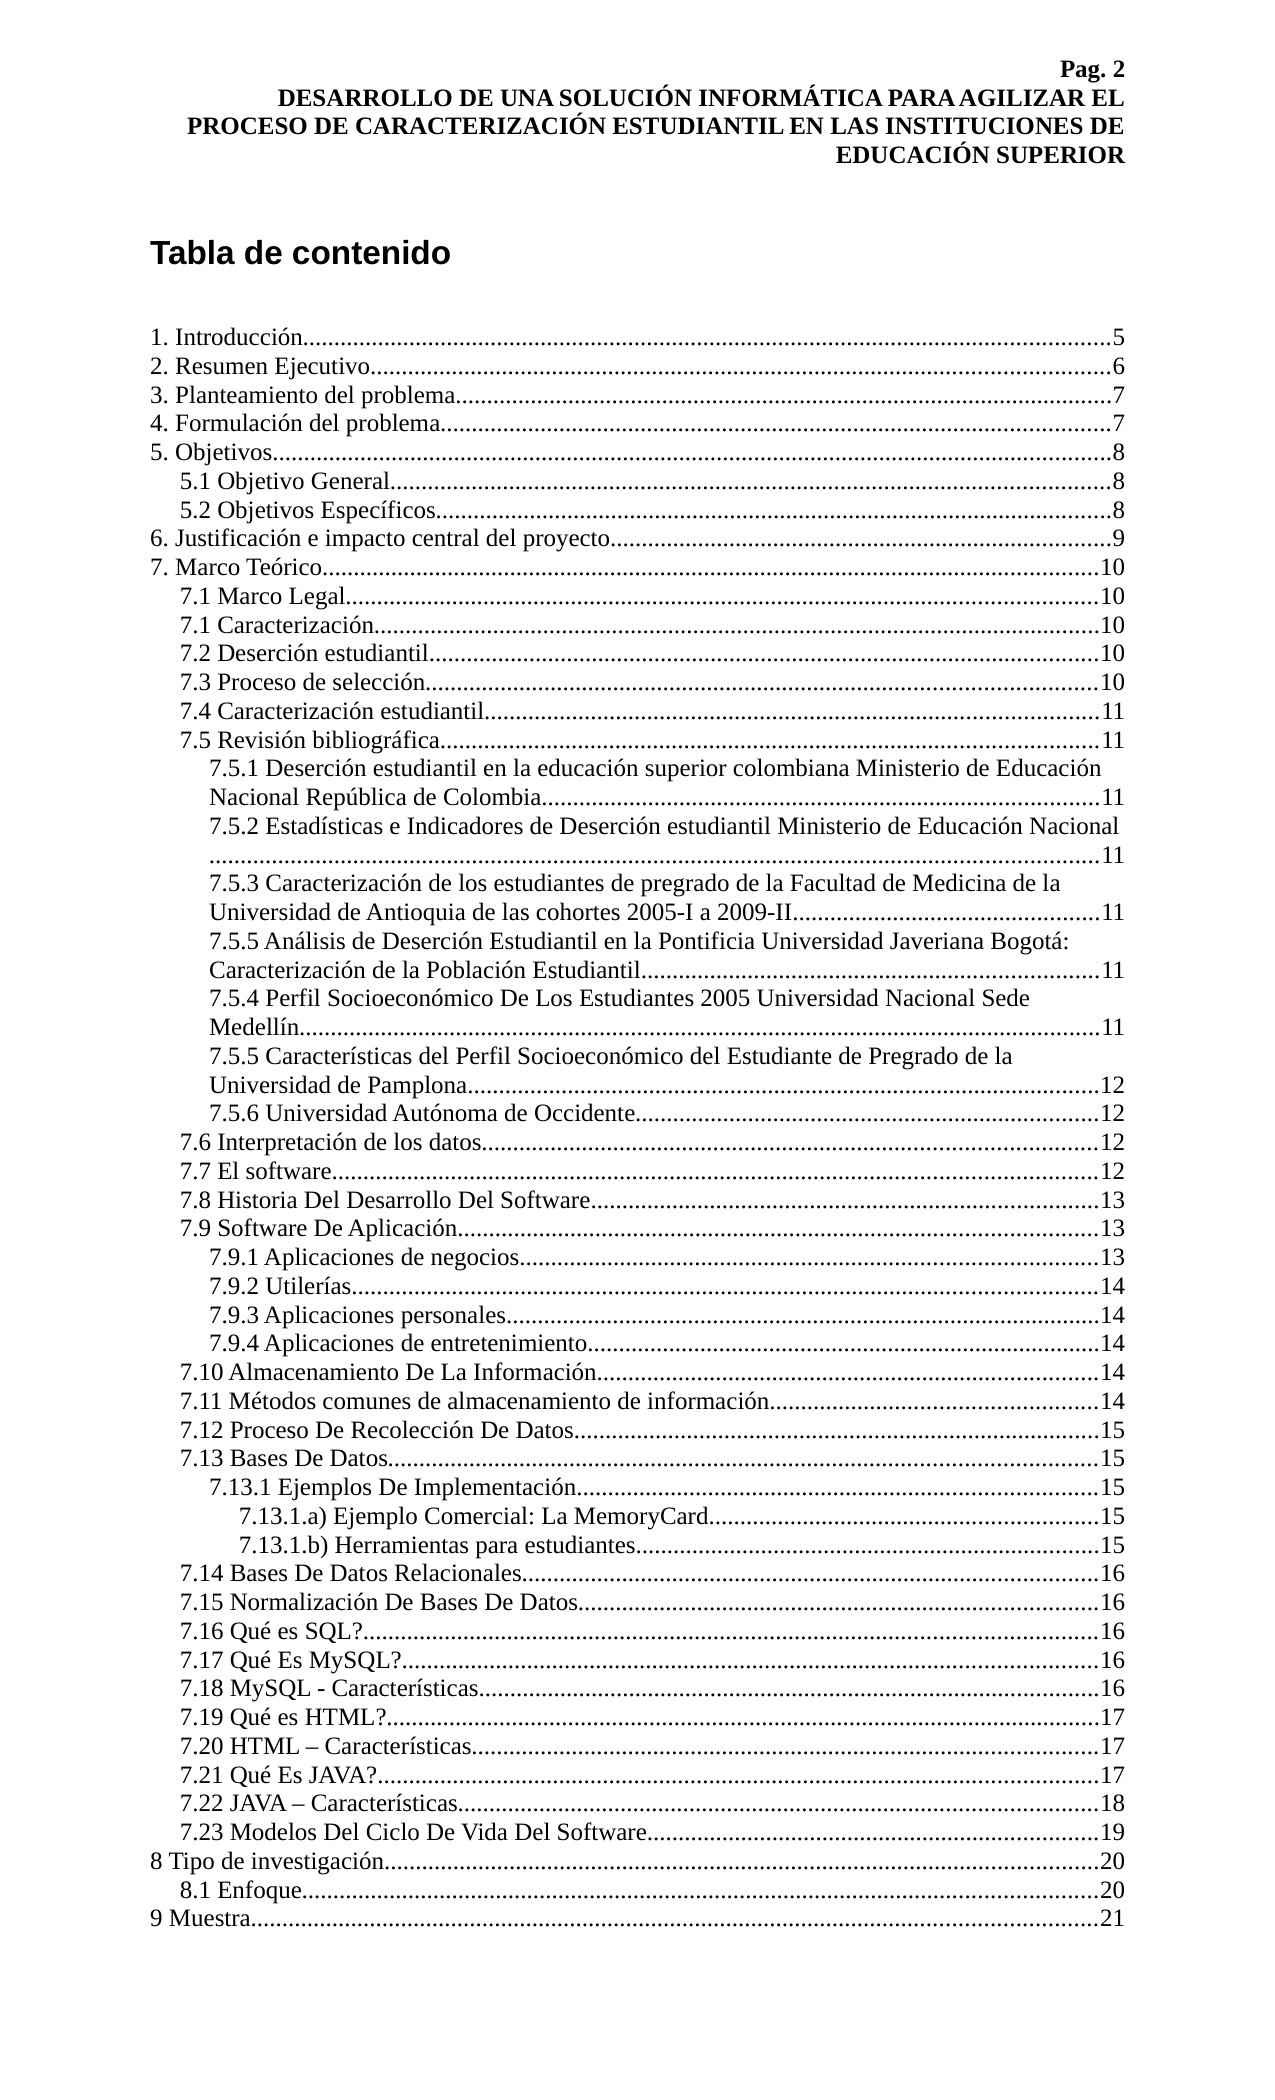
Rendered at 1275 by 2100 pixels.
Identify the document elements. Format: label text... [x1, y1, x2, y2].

text 7.5.2 Estadísticas e Indicadores de Deserción estudiantil Ministerio de Educación Nacional 11 [209, 811, 1125, 868]
text 7.16 Qué es SQL? 16 [179, 1616, 1125, 1645]
text 7.15 Normalización De Bases De Datos 16 [179, 1587, 1125, 1616]
text 7.13.1 Ejemplos De Implementación 15 [209, 1472, 1125, 1501]
text 7.9.4 Aplicaciones de entretenimiento 14 [209, 1328, 1125, 1357]
text 9 Muestra 21 [150, 1903, 1125, 1932]
text 7.3 Proceso de selección 10 [179, 667, 1125, 696]
text 5.1 Objetivo General 8 [179, 466, 1125, 495]
text 5.2 Objetivos Específicos 8 [179, 495, 1125, 523]
text 4. Formulación del problema 7 [150, 408, 1125, 437]
text 7.13.1.a) Ejemplo Comercial: La MemoryCard. 15 [238, 1501, 1125, 1530]
text 3. Planteamiento del problema 7 [150, 380, 1125, 408]
text 7.10 Almacenamiento De La Información 14 [179, 1357, 1125, 1386]
text 7.2 Deserción estudiantil 10 [179, 638, 1125, 667]
text 7.14 Bases De Datos Relacionales 16 [179, 1558, 1125, 1587]
text 7.4 Caracterización estudiantil 11 [179, 696, 1125, 725]
text 7.8 Historia Del Desarrollo Del Software 13 [179, 1185, 1125, 1213]
text 7.9.3 Aplicaciones personales 14 [209, 1300, 1125, 1328]
text 7.9.2 Utilerías 14 [209, 1271, 1125, 1300]
text 7.11 Métodos comunes de almacenamiento de información 14 [179, 1386, 1125, 1415]
text 7.5.4 Perfil Socioeconómico De Los Estudiantes 2005 Universidad Nacional Sede Medellín 11 [209, 983, 1125, 1041]
text 2. Resumen Ejecutivo 6 [150, 351, 1125, 380]
text 7.23 Modelos Del Ciclo De Vida Del Software 19 [179, 1817, 1125, 1846]
text 7.13.1.b) Herramientas para estudiantes 15 [238, 1530, 1125, 1558]
text 5. Objetivos 8 [150, 437, 1125, 466]
text 7.17 Qué Es MySQL? 16 [179, 1645, 1125, 1673]
text 7.5.1 Deserción estudiantil en la educación superior colombiana Ministerio de Educación Nacional República de Colombia 11 [209, 753, 1125, 811]
text 7.1 Marco Legal 10 [179, 581, 1125, 610]
text 7.18 MySQL - Características 16 [179, 1673, 1125, 1702]
text 6. Justificación e impacto central del proyecto 9 [150, 523, 1125, 552]
text 1. Introducción 5 [150, 322, 1125, 351]
text 7. Marco Teórico 10 [150, 552, 1125, 581]
text 7.13 Bases De Datos 15 [179, 1443, 1125, 1472]
text 7.5.3 Caracterización de los estudiantes de pregrado de la Facultad de Medicina de la Universidad de Antioquia de las cohortes 2005-I a 2009-II 11 [209, 868, 1125, 926]
text 7.19 Qué es HTML? 17 [179, 1702, 1125, 1731]
subtitle Tabla de contenido [150, 233, 1125, 271]
text 7.21 Qué Es JAVA? 17 [179, 1760, 1125, 1788]
text 7.5.5 Características del Perfil Socioeconómico del Estudiante de Pregrado de la Universidad de Pamplona 12 [209, 1041, 1125, 1098]
text 7.9.1 Aplicaciones de negocios 13 [209, 1242, 1125, 1271]
text 7.5 Revisión bibliográfica 11 [179, 725, 1125, 753]
text 7.6 Interpretación de los datos 12 [179, 1127, 1125, 1156]
text 7.1 Caracterización 10 [179, 610, 1125, 638]
text 7.20 HTML – Características 17 [179, 1731, 1125, 1760]
text 7.5.6 Universidad Autónoma de Occidente 12 [209, 1098, 1125, 1127]
text 8 Tipo de investigación 20 [150, 1846, 1125, 1875]
text 7.5.5 Análisis de Deserción Estudiantil en la Pontificia Universidad Javeriana Bogotá: Caracterización de la Población Estudiantil 11 [209, 926, 1125, 983]
text 7.7 El software 12 [179, 1156, 1125, 1185]
text 7.22 JAVA – Características 18 [179, 1788, 1125, 1817]
text 7.12 Proceso De Recolección De Datos 15 [179, 1415, 1125, 1443]
text 7.9 Software De Aplicación 13 [179, 1213, 1125, 1242]
text 8.1 Enfoque 20 [179, 1875, 1125, 1903]
